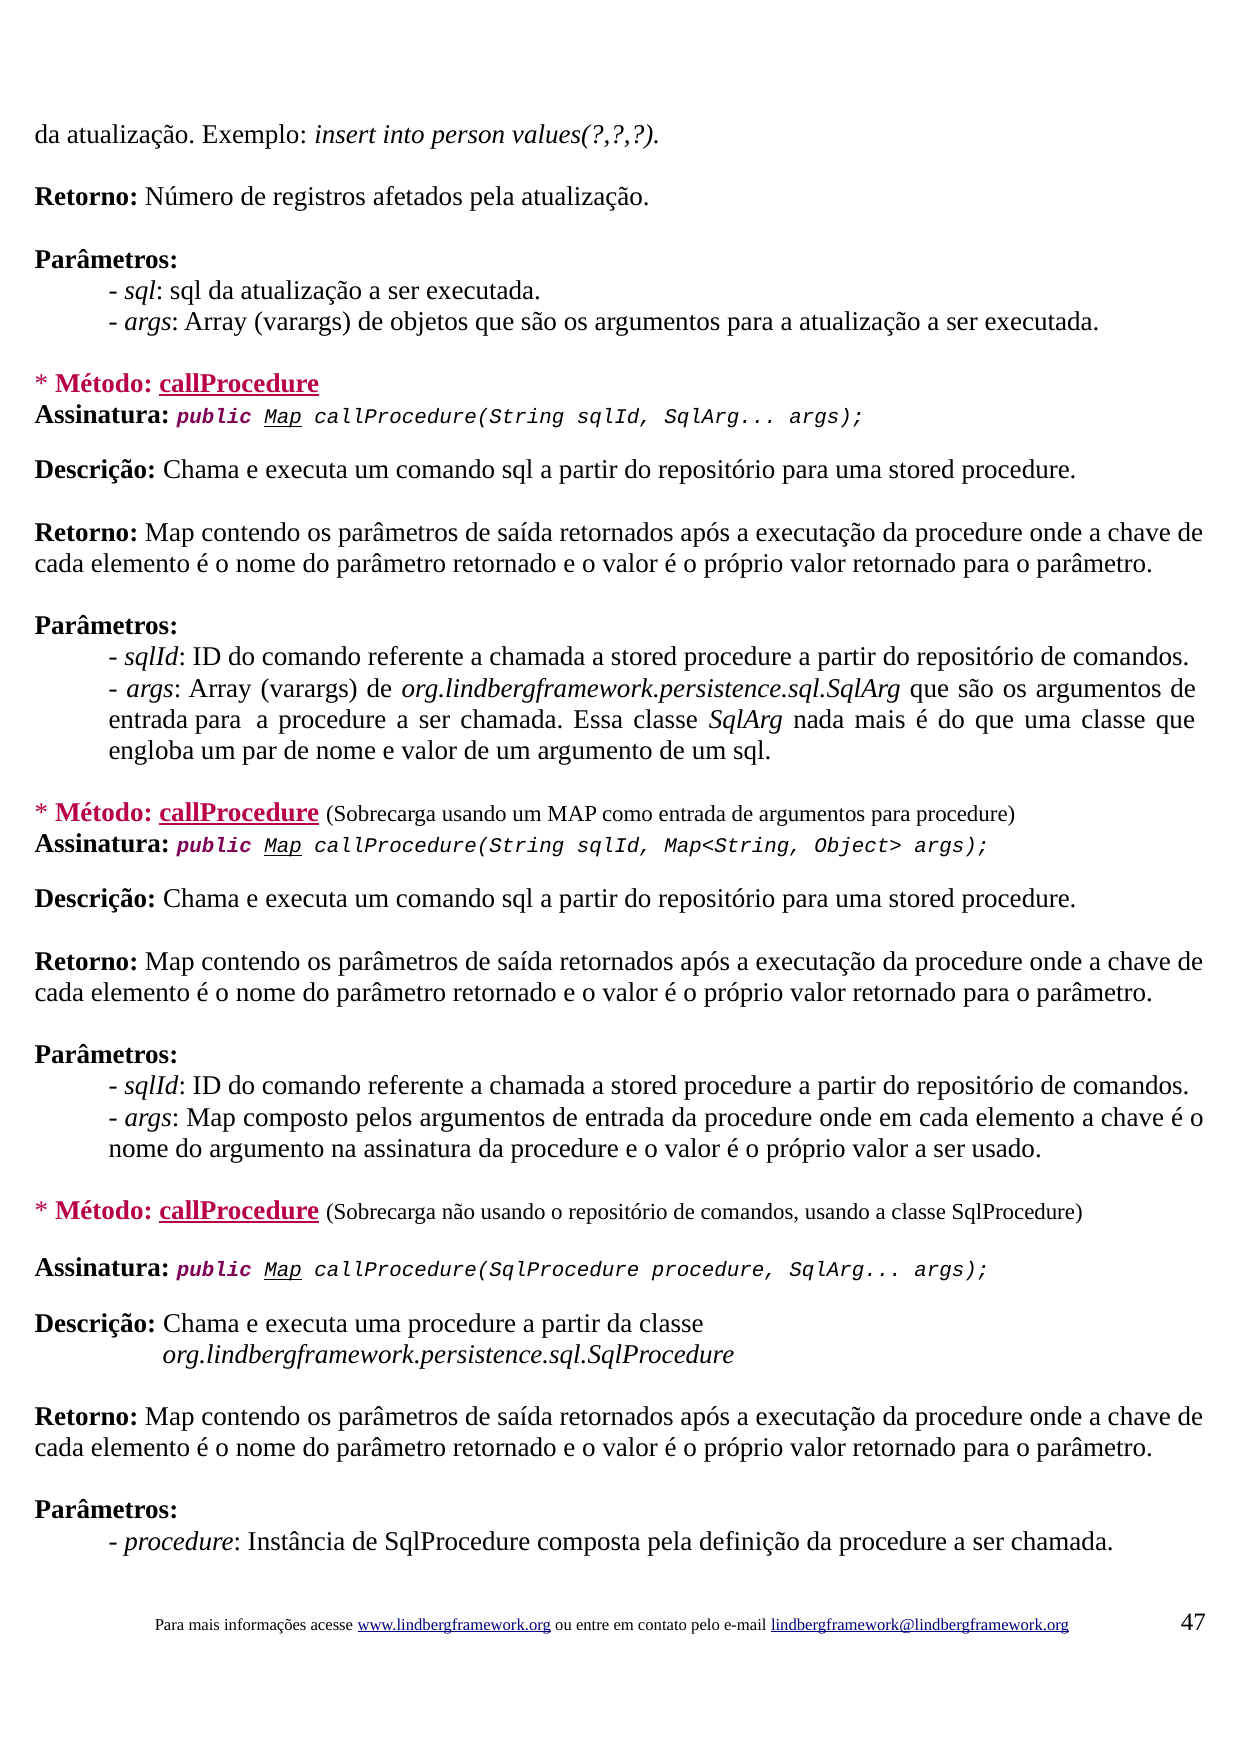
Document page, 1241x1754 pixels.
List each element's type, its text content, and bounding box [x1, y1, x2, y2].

text - args: Map composto pelos argumentos de entrada da procedure onde em cada elemento a chave é o nome do argumento na assinatura da procedure e o valor é o próprio valor a ser usado. [34, 1101, 1206, 1163]
text Parâmetros: [34, 1038, 1206, 1069]
text Retorno: Map contendo os parâmetros de saída retornados após a executação da procedure onde a chave de cada elemento é o nome do parâmetro retornado e o valor é o próprio valor retornado para o parâmetro. [34, 516, 1206, 578]
text Retorno: Map contendo os parâmetros de saída retornados após a executação da procedure onde a chave de cada elemento é o nome do parâmetro retornado e o valor é o próprio valor retornado para o parâmetro. [34, 1400, 1206, 1462]
text - sqlId: ID do comando referente a chamada a stored procedure a partir do repositório de comandos. [34, 1069, 1206, 1101]
text Descrição: Chama e executa uma procedure a partir da classe [34, 1307, 1206, 1338]
text Parâmetros: [34, 609, 1206, 641]
text Assinatura: public Map callProcedure(String sqlId, Map<String, Object> args); [34, 827, 1206, 859]
text - args: Array (varargs) de objetos que são os argumentos para a atualização a ser executada. [34, 305, 1206, 336]
text Parâmetros: [34, 243, 1206, 274]
text Assinatura: public Map callProcedure(String sqlId, SqlArg... args); [34, 398, 1206, 430]
text * Método: callProcedure (Sobrecarga usando um MAP como entrada de argumentos para procedure) [34, 796, 1206, 827]
text Descrição: Chama e executa um comando sql a partir do repositório para uma stored procedure. [34, 454, 1206, 485]
text - sqlId: ID do comando referente a chamada a stored procedure a partir do repositório de comandos. [34, 641, 1206, 672]
text - sql: sql da atualização a ser executada. [34, 274, 1206, 305]
text * Método: callProcedure [34, 367, 1206, 398]
text Retorno: Número de registros afetados pela atualização. [34, 180, 1206, 212]
text Descrição: Chama e executa um comando sql a partir do repositório para uma stored procedure. [34, 883, 1206, 914]
text - procedure: Instância de SqlProcedure composta pela definição da procedure a ser chamada. [34, 1525, 1206, 1556]
text * Método: callProcedure (Sobrecarga não usando o repositório de comandos, usando a classe SqlProcedure) [34, 1194, 1206, 1225]
text Parâmetros: [34, 1494, 1206, 1525]
text - args: Array (varargs) de org.lindbergframework.persistence.sql.SqlArg que são os argumentos de entrada para a procedure a ser chamada. Essa classe SqlArg nada mais é do que uma classe que engloba um par de nome e valor de um argumento de um sql. [34, 672, 1206, 765]
text da atualização. Exemplo: insert into person values(?,?,?). [34, 118, 1206, 149]
text Retorno: Map contendo os parâmetros de saída retornados após a executação da procedure onde a chave de cada elemento é o nome do parâmetro retornado e o valor é o próprio valor retornado para o parâmetro. [34, 945, 1206, 1007]
text org.lindbergframework.persistence.sql.SqlProcedure [34, 1338, 1206, 1369]
text Assinatura: public Map callProcedure(SqlProcedure procedure, SqlArg... args); [34, 1252, 1206, 1283]
